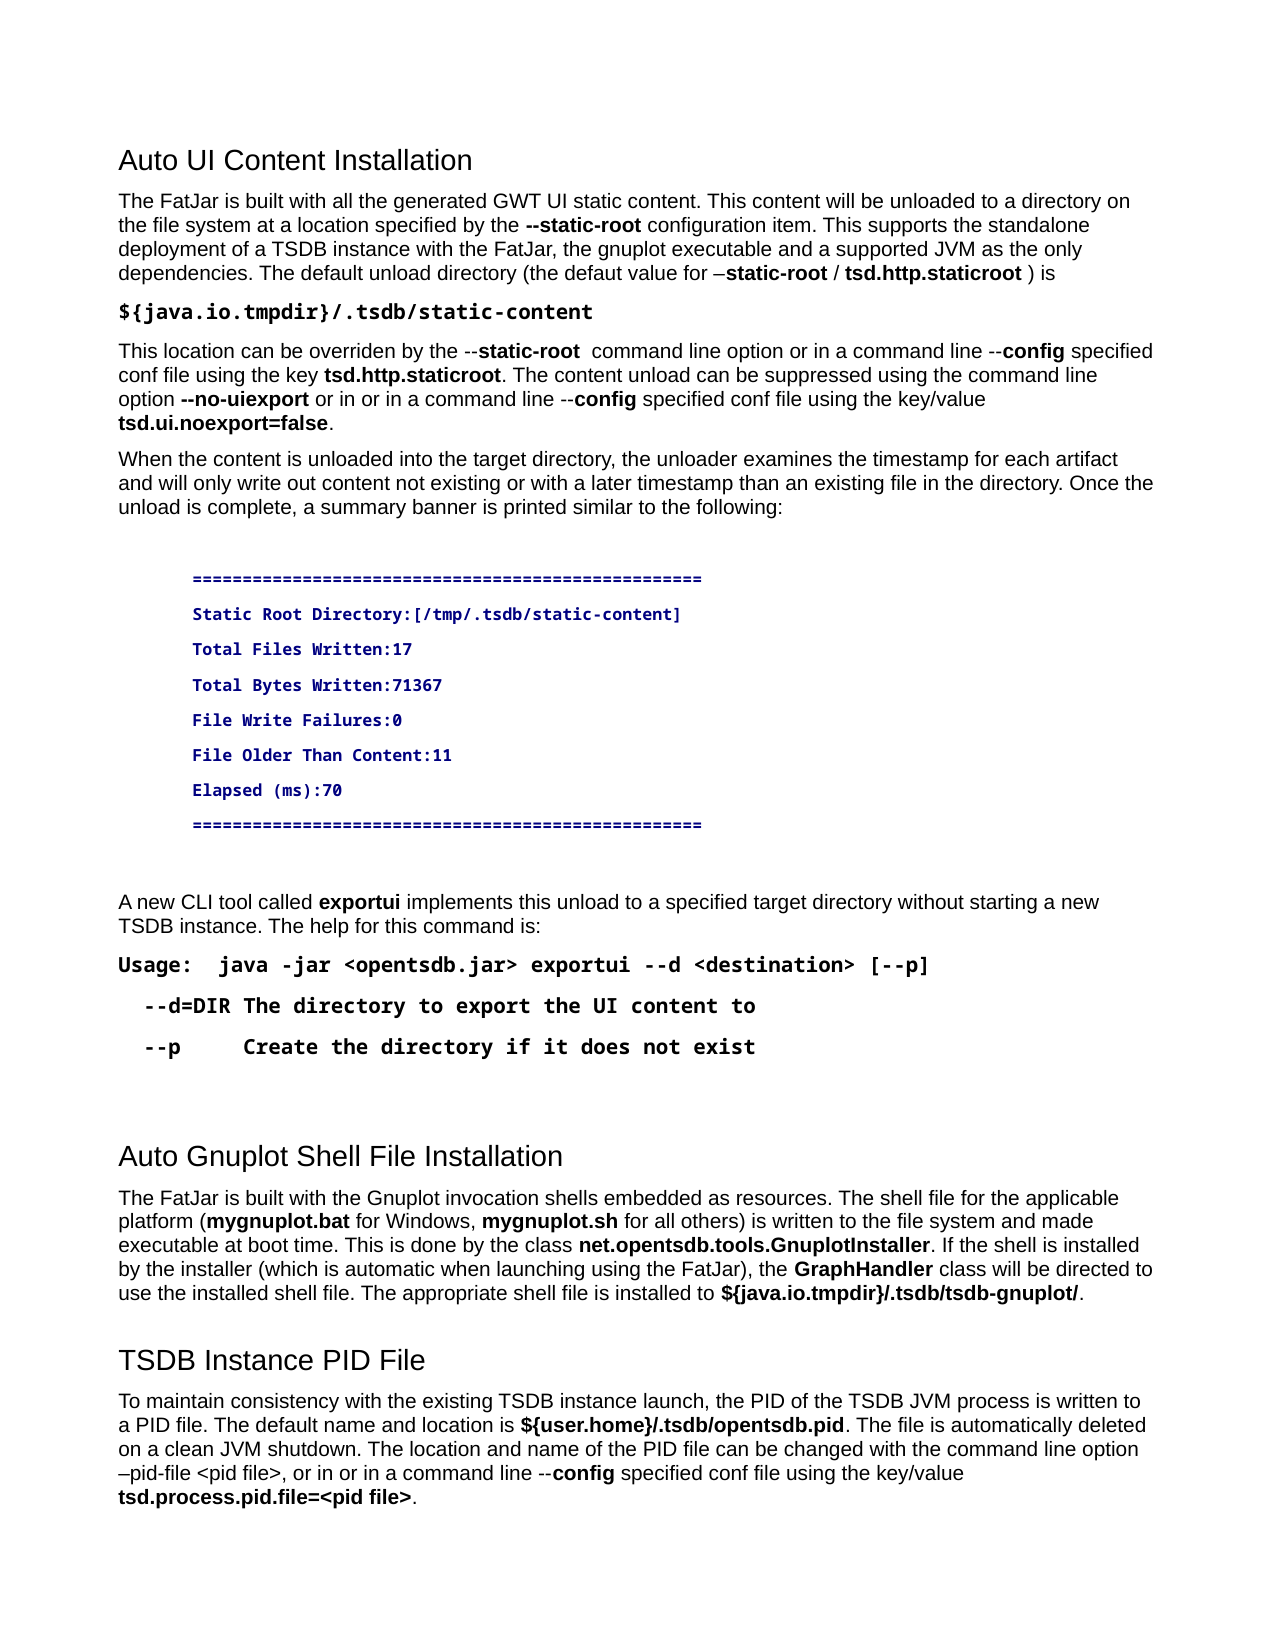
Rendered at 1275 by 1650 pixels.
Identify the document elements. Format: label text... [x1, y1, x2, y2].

text When the content is unloaded into the target directory, the unloader examines the timestamp for each artifact and will only write out content not existing or with a later timestamp than an existing file in the directory. Once the unload is complete, a summary banner is printed similar to the following: [118, 447, 1157, 519]
subtitle Auto UI Content Installation [118, 143, 1157, 177]
text The FatJar is built with the Gnuplot invocation shells embedded as resources. The shell file for the applicable platform (mygnuplot.bat for Windows, mygnuplot.sh for all others) is written to the file system and made executable at boot time. This is done by the class net.opentsdb.tools.GnuplotInstaller. If the shell is installed by the installer (which is automatic when launching using the FatJar), the GraphHandler class will be directed to use the installed shell file. The appropriate shell file is installed to ${java.io.tmpdir}/.tsdb/tsdb-gnuplot/. [118, 1185, 1157, 1305]
text Usage: java -jar <opentsdb.jar> exportui --d <destination> [--p] [118, 951, 1157, 979]
text File Older Than Content:11 [118, 744, 1157, 766]
subtitle Auto Gnuplot Shell File Installation [118, 1139, 1157, 1173]
text Elapsed (ms):70 [118, 779, 1157, 802]
text ${java.io.tmpdir}/.tsdb/static-content [118, 297, 1157, 326]
text The FatJar is built with all the generated GWT UI static content. This content will be unloaded to a directory on the file system at a location specified by the --static-root configuration item. This supports the standalone deployment of a TSDB instance with the FatJar, the gnuplot executable and a supported JVM as the only dependencies. The default unload directory (the defaut value for –static-root / tsd.http.staticroot ) is [118, 189, 1157, 285]
text To maintain consistency with the existing TSDB instance launch, the PID of the TSDB JVM process is written to a PID file. The default name and location is ${user.home}/.tsdb/opentsdb.pid. The file is automatically deleted on a clean JVM shutdown. The location and name of the PID file can be changed with the command line option –pid-file <pid file>, or in or in a command line --config specified conf file using the key/value tsd.process.pid.file=<pid file>. [118, 1389, 1157, 1508]
text Static Root Directory:[/tmp/.tsdb/static-content] [118, 603, 1157, 626]
text --d=DIR The directory to export the UI content to [118, 992, 1157, 1020]
subtitle TSDB Instance PID File [118, 1343, 1157, 1376]
text A new CLI tool called exportui implements this unload to a specified target directory without starting a new TSDB instance. The help for this command is: [118, 890, 1157, 938]
text Total Bytes Written:71367 [118, 673, 1157, 696]
text --p Create the directory if it does not exist [118, 1032, 1157, 1061]
text This location can be overriden by the --static-root command line option or in a command line --config specified conf file using the key tsd.http.staticroot. The content unload can be suppressed using the command line option --no-uiexport or in or in a command line --config specified conf file using the key/value tsd.ui.noexport=false. [118, 338, 1157, 434]
text =================================================== [118, 568, 1157, 590]
text Total Files Written:17 [118, 638, 1157, 661]
text =================================================== [118, 814, 1157, 837]
text File Write Failures:0 [118, 708, 1157, 731]
